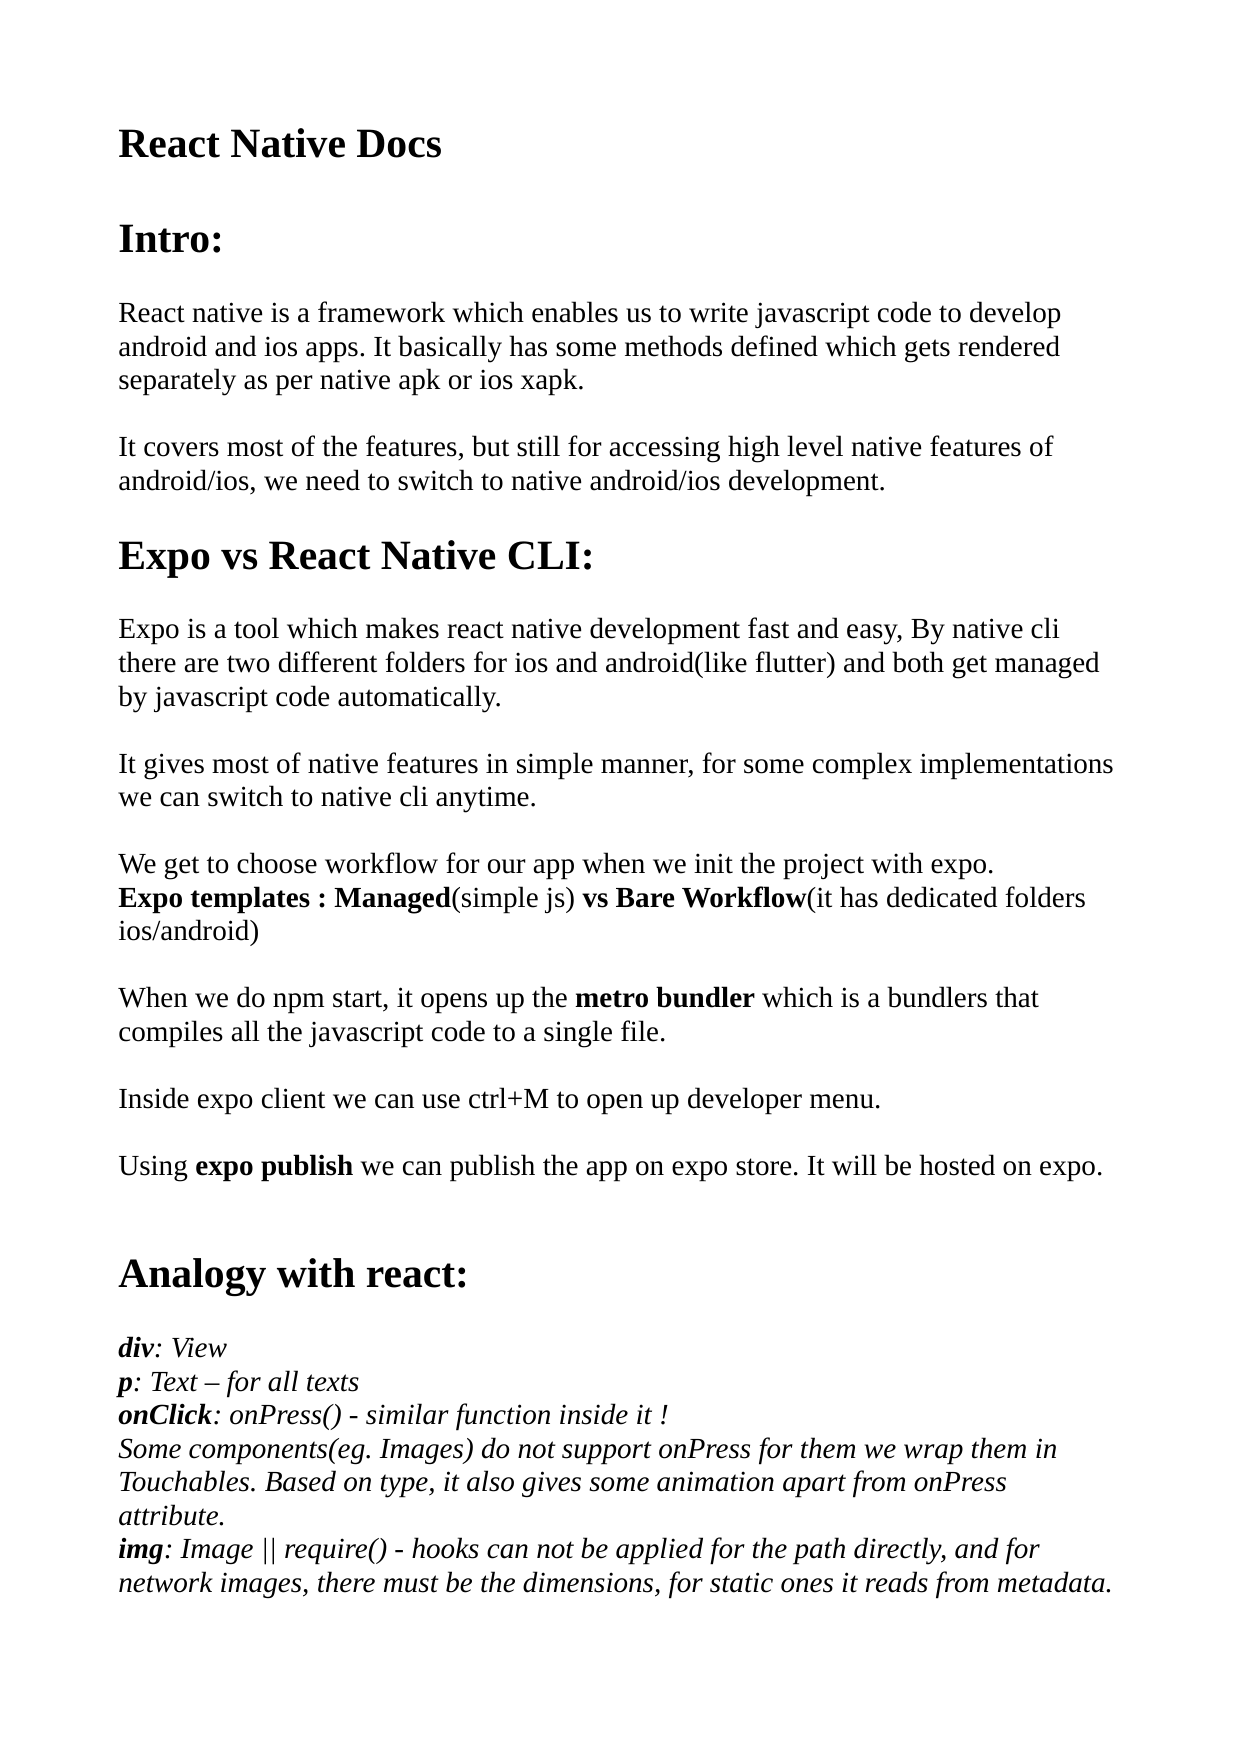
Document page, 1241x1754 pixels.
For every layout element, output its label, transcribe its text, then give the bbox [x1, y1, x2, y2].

text React Native Docs [118, 118, 1122, 166]
text Inside expo client we can use ctrl+M to open up developer menu. [118, 1081, 1122, 1115]
text Expo templates : Managed(simple js) vs Bare Workflow(it has dedicated folders ios/android) [118, 880, 1122, 947]
text Analogy with react: [118, 1249, 1122, 1297]
text Expo is a tool which makes react native development fast and easy, By native cli there are two different folders for ios and android(like flutter) and both get managed by javascript code automatically. [118, 612, 1122, 712]
text p: Text – for all texts [118, 1364, 1122, 1397]
text Intro: [118, 214, 1122, 262]
text It gives most of native features in simple manner, for some complex implementations we can switch to native cli anytime. [118, 746, 1122, 813]
text React native is a framework which enables us to write javascript code to develop android and ios apps. It basically has some methods defined which gets rendered separately as per native apk or ios xapk. [118, 295, 1122, 396]
text Expo vs React Native CLI: [118, 530, 1122, 578]
text We get to choose workflow for our app when we init the project with expo. [118, 846, 1122, 880]
text It covers most of the features, but still for accessing high level native features of android/ios, we need to switch to native android/ios development. [118, 429, 1122, 497]
text When we do npm start, it opens up the metro bundler which is a bundlers that compiles all the javascript code to a single file. [118, 981, 1122, 1048]
text img: Image || require() - hooks can not be applied for the path directly, and for network images, there must be the dimensions, for static ones it reads from metadata. [118, 1532, 1122, 1599]
text Some components(eg. Images) do not support onPress for them we wrap them in Touchables. Based on type, it also gives some animation apart from onPress attribute. [118, 1431, 1122, 1532]
text div: View [118, 1330, 1122, 1364]
text Using expo publish we can publish the app on expo store. It will be hosted on expo. [118, 1148, 1122, 1182]
text onClick: onPress() - similar function inside it ! [118, 1397, 1122, 1431]
